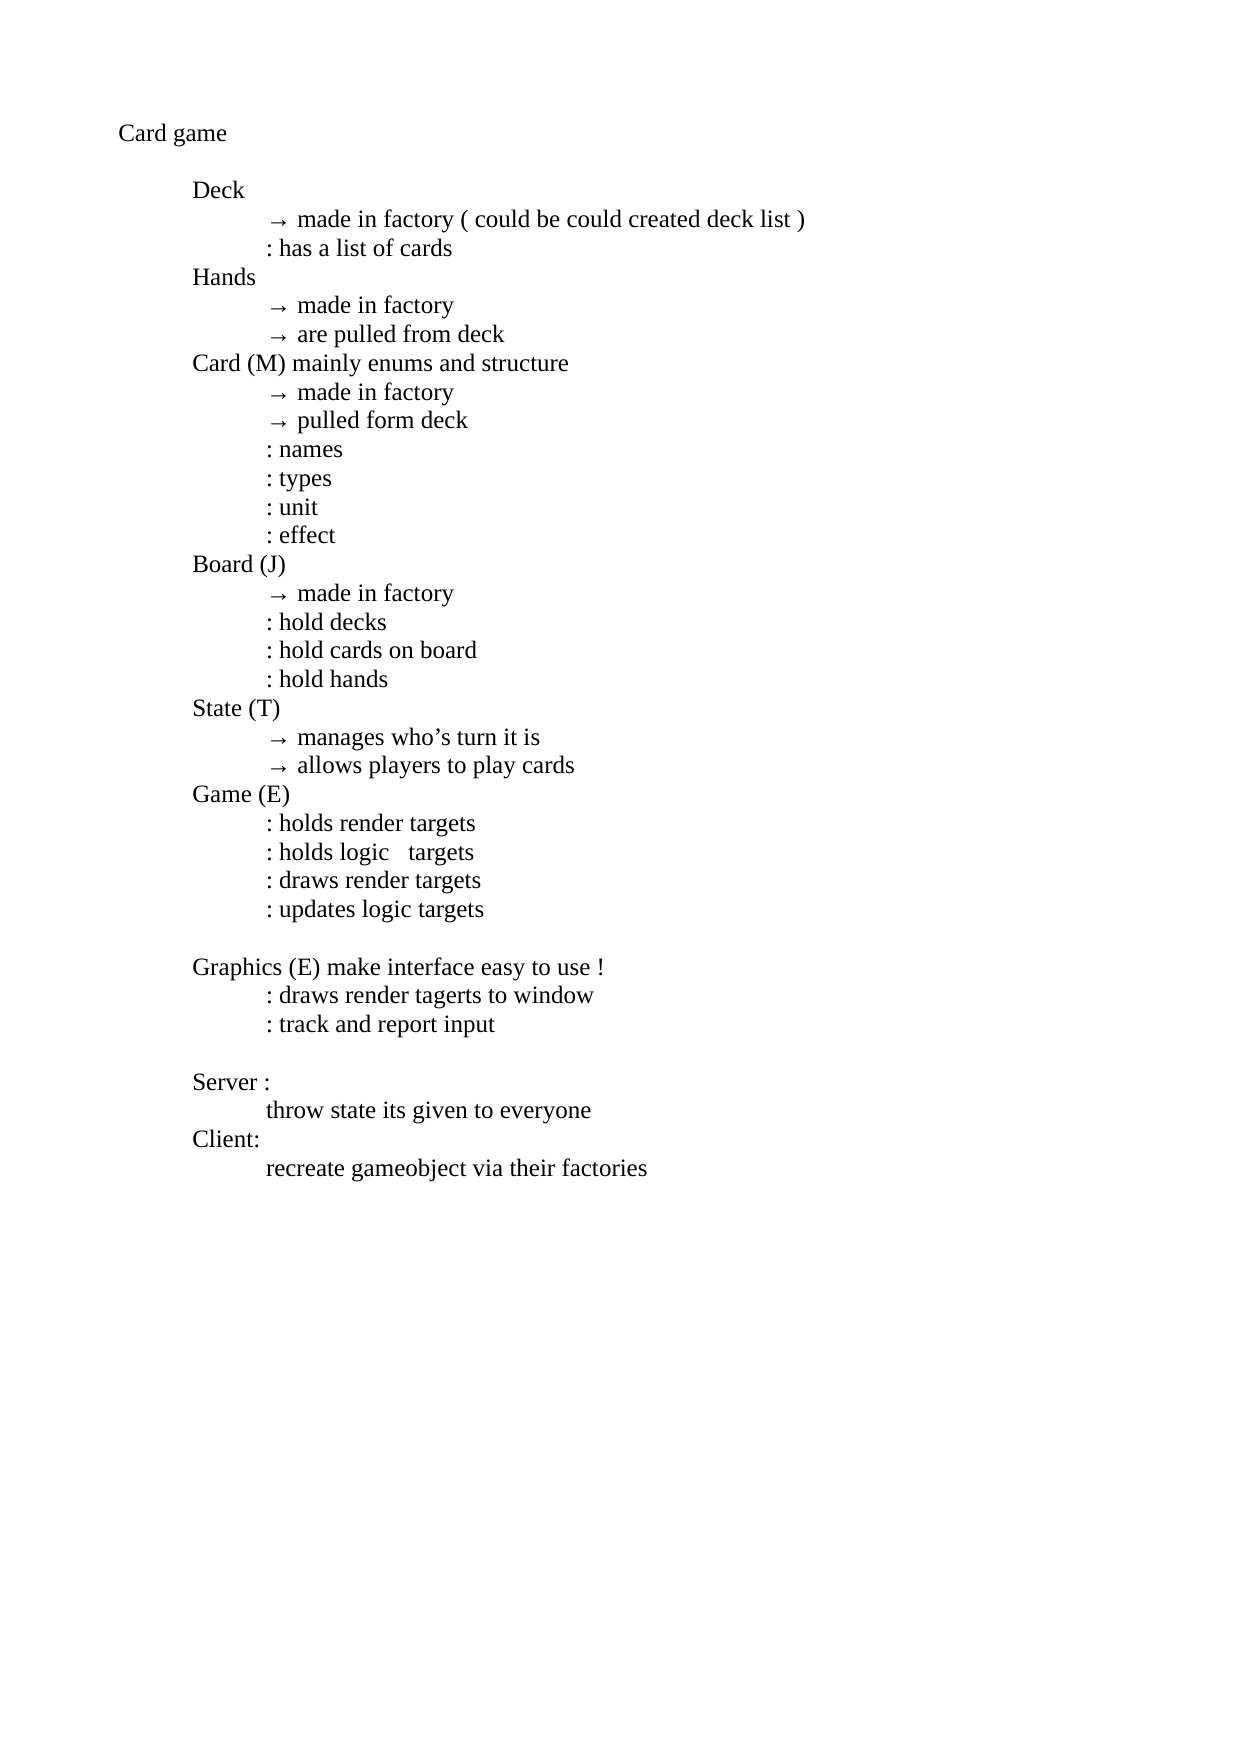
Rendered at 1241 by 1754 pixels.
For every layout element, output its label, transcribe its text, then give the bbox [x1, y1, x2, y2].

text → made in factory ( could be could created deck list ) [118, 204, 1122, 233]
text Client: [118, 1124, 1122, 1153]
text → made in factory [118, 578, 1122, 607]
text : holds logic targets [118, 837, 1122, 866]
text Card game [118, 118, 1122, 147]
text → made in factory [118, 377, 1122, 406]
text State (T) [118, 693, 1122, 722]
text : names [118, 434, 1122, 463]
text → are pulled from deck [118, 319, 1122, 348]
text : draws render tagerts to window [118, 981, 1122, 1009]
text Card (M) mainly enums and structure [118, 348, 1122, 377]
text Board (J) [118, 549, 1122, 578]
text : types [118, 463, 1122, 492]
text : hold decks [118, 607, 1122, 636]
text : updates logic targets [118, 894, 1122, 923]
text Server : [118, 1067, 1122, 1096]
text recreate gameobject via their factories [118, 1153, 1122, 1182]
text : draws render targets [118, 866, 1122, 894]
text : unit [118, 492, 1122, 521]
text : hold hands [118, 664, 1122, 693]
text → allows players to play cards [118, 751, 1122, 779]
text Graphics (E) make interface easy to use ! [118, 923, 1122, 981]
text : holds render targets [118, 808, 1122, 837]
text Deck [118, 176, 1122, 204]
text Hands [118, 262, 1122, 291]
text throw state its given to everyone [118, 1096, 1122, 1124]
text → made in factory [118, 291, 1122, 319]
text → manages who’s turn it is [118, 722, 1122, 751]
text Game (E) [118, 779, 1122, 808]
text : track and report input [118, 1009, 1122, 1038]
text : effect [118, 521, 1122, 549]
text → pulled form deck [118, 406, 1122, 434]
text : has a list of cards [118, 233, 1122, 262]
text : hold cards on board [118, 636, 1122, 664]
